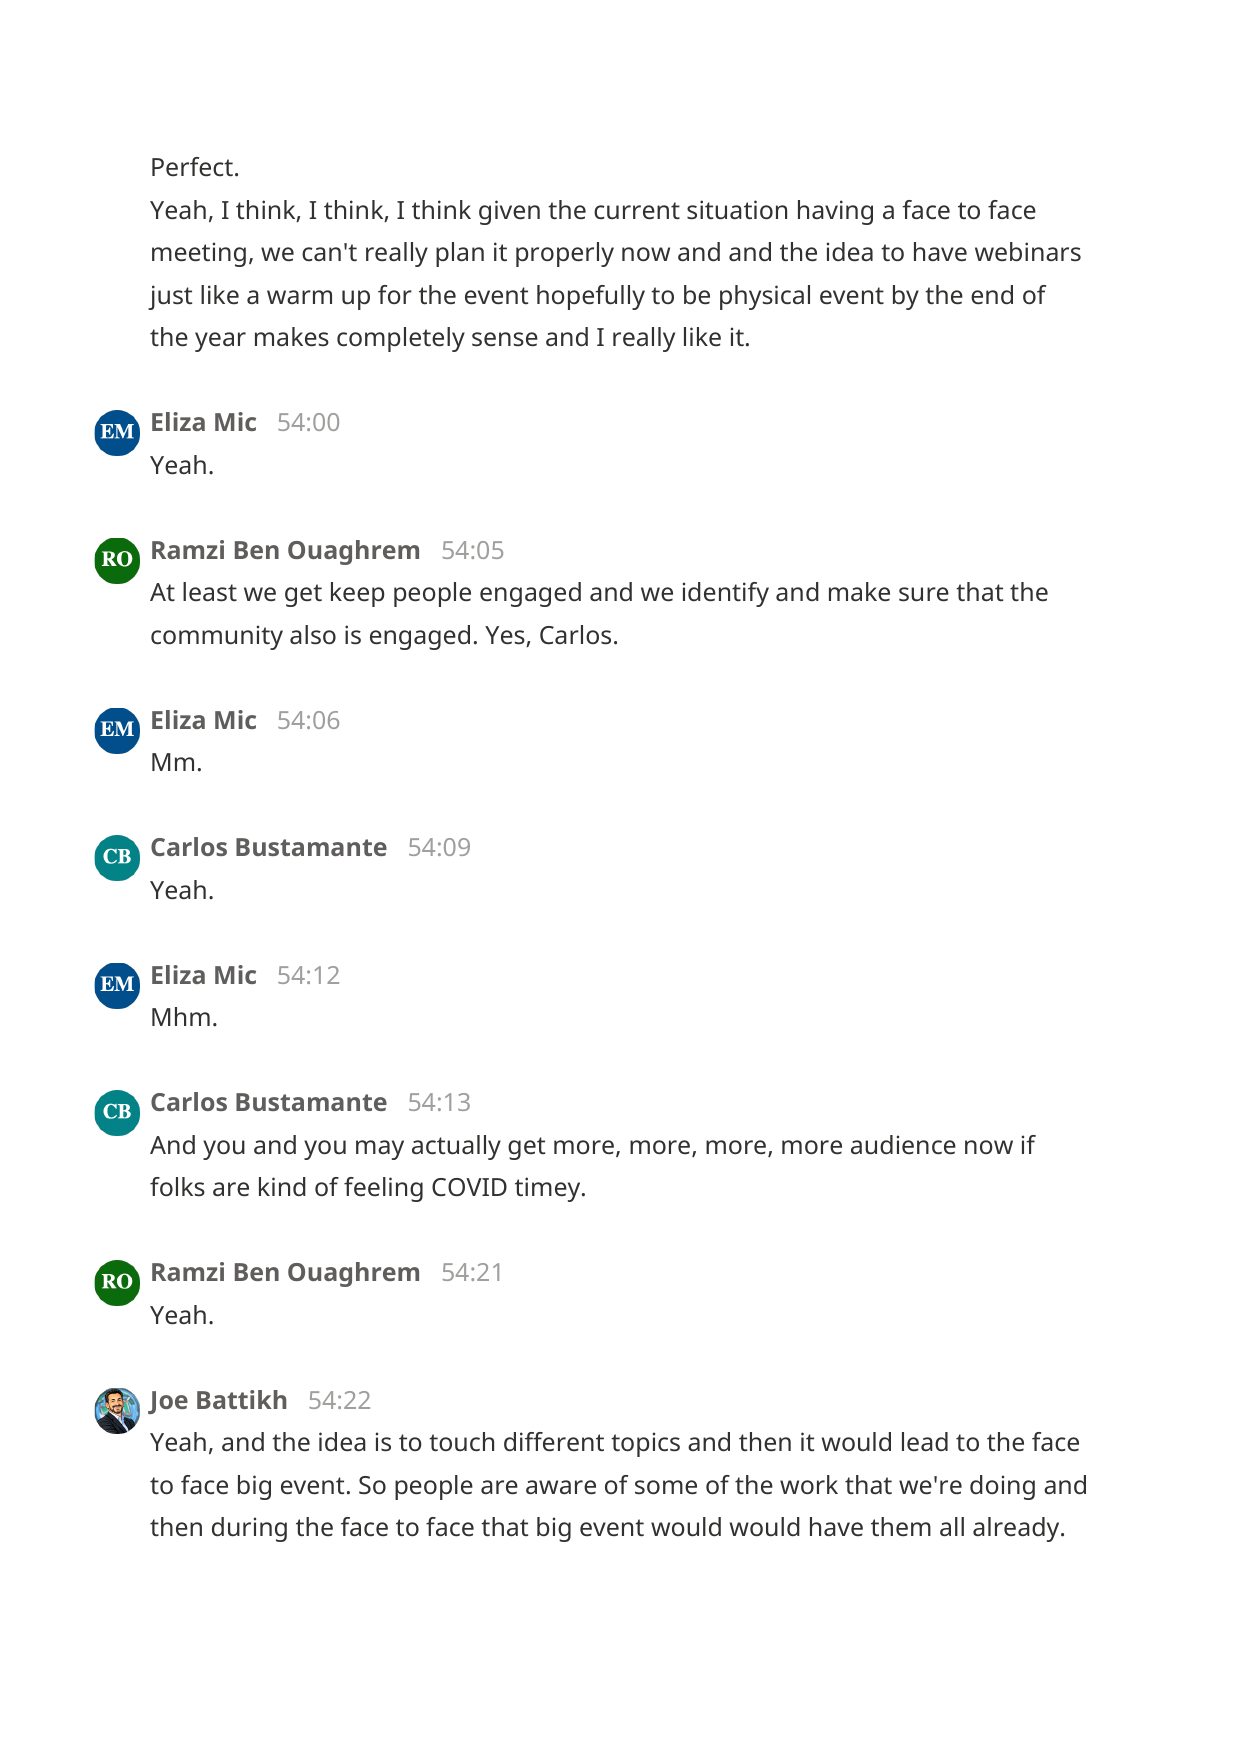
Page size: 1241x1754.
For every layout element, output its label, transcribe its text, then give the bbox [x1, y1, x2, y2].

text Eliza Mic 54:00 Yeah. [150, 362, 1090, 482]
text Carlos Bustamante 54:13 And you and you may actually get more, more, more, more audience now if folks are kind of feeling COVID timey. [150, 1042, 1090, 1204]
text Carlos Bustamante 54:09 Yeah. [150, 787, 1090, 907]
text Perfect. Yeah, I think, I think, I think given the current situation having a face to face meeting, we can't really plan it properly now and and the idea to have webinars just like a warm up for the event hopefully to be physical event by the end of the year makes completely sense and I really like it. [150, 150, 1090, 354]
text Ramzi Ben Ouaghrem 54:21 Yeah. [150, 1212, 1090, 1332]
text Ramzi Ben Ouaghrem 54:05 At least we get keep people engaged and we identify and make sure that the community also is engaged. Yes, Carlos. [150, 490, 1090, 652]
text Eliza Mic 54:12 Mhm. [150, 915, 1090, 1034]
text Joe Battikh 54:22 Yeah, and the idea is to touch different topics and then it would lead to the face to face big event. So people are aware of some of the work that we're doing and then during the face to face that big event would would have them all already. [150, 1340, 1090, 1544]
text Eliza Mic 54:06 Mm. [150, 660, 1090, 779]
